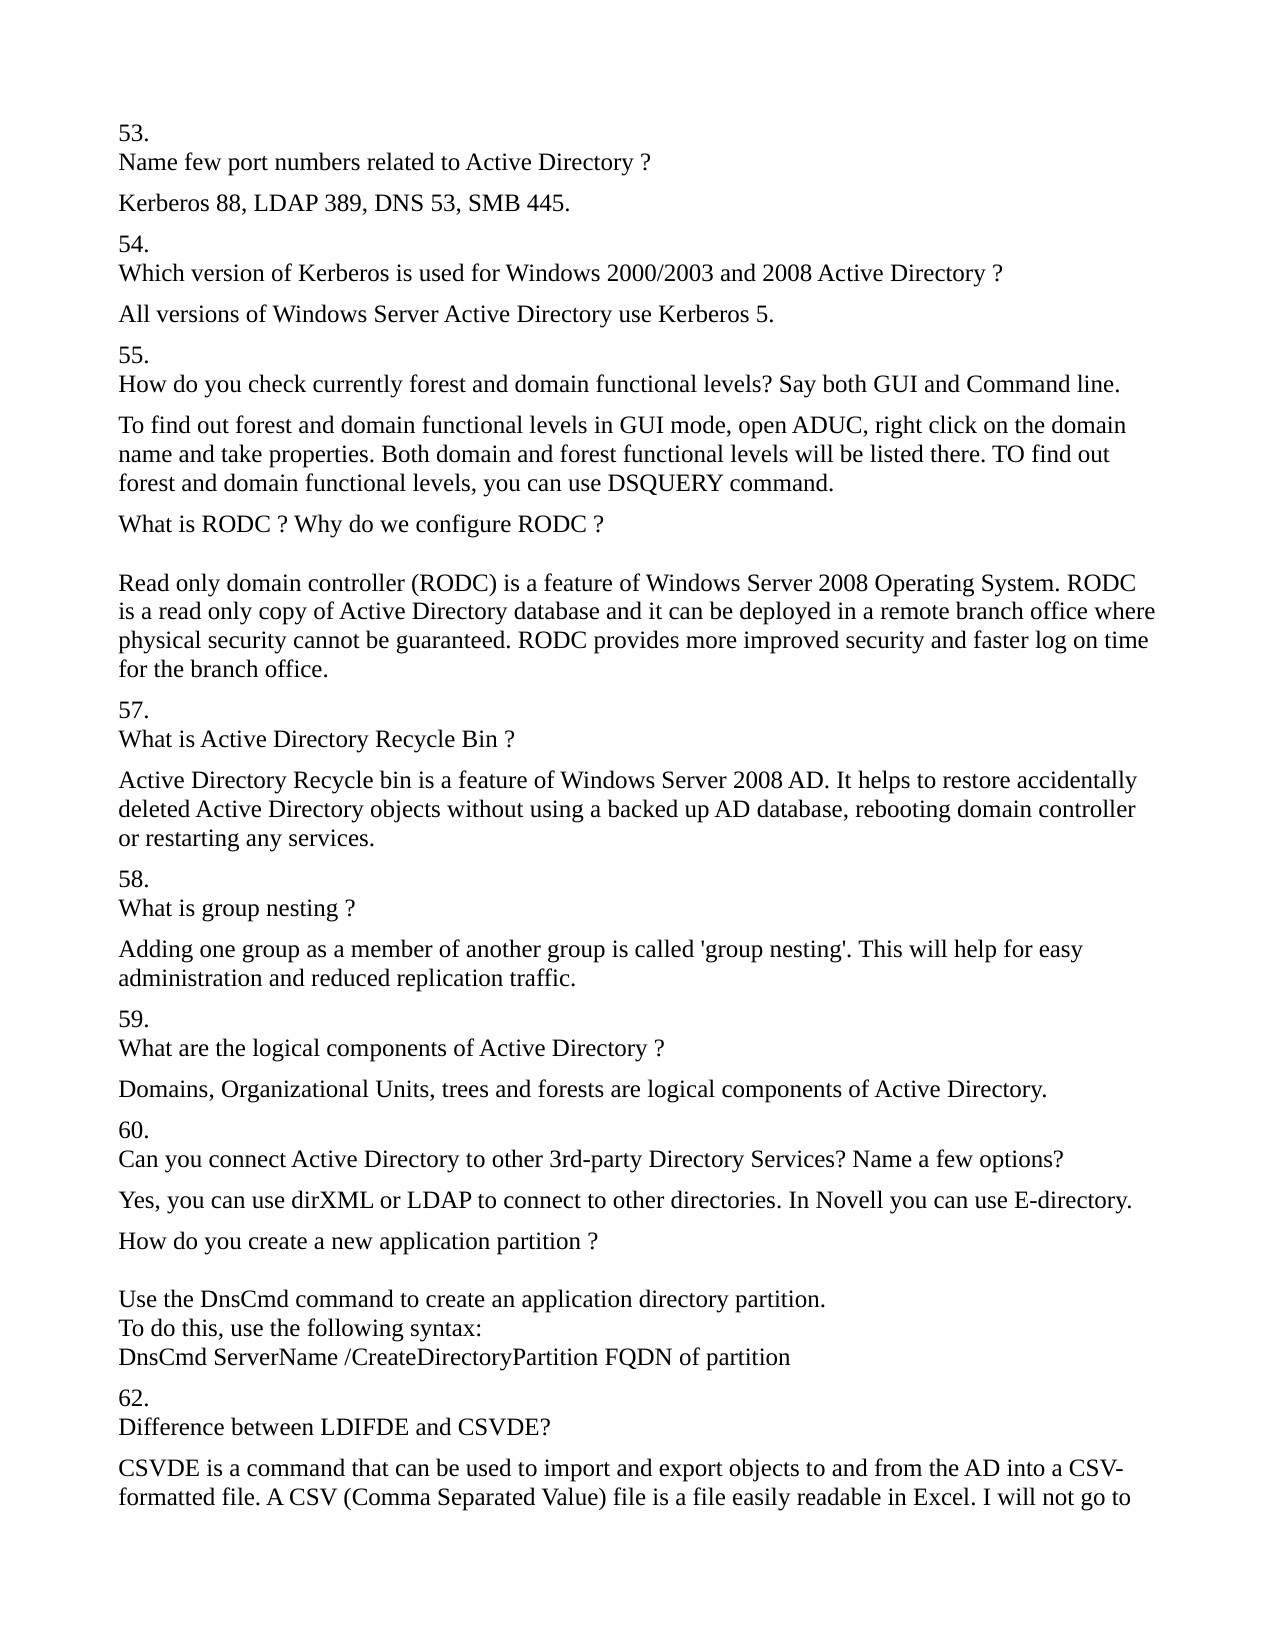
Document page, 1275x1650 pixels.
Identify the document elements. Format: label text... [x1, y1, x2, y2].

text Name few port numbers related to Active Directory ? [118, 147, 1157, 176]
text Use the DnsCmd command to create an application directory partition. To do this, use the following syntax: DnsCmd ServerName /CreateDirectoryPartition FQDN of partition [118, 1284, 1157, 1371]
text CSVDE is a command that can be used to import and export objects to and from the AD into a CSV-formatted file. A CSV (Comma Separated Value) file is a file easily readable in Excel. I will not go to [118, 1453, 1157, 1511]
text What is RODC ? Why do we configure RODC ? [118, 509, 1157, 538]
text 55. [118, 341, 1157, 369]
text 54. [118, 229, 1157, 258]
text To find out forest and domain functional levels in GUI mode, open ADUC, right click on the domain name and take properties. Both domain and forest functional levels will be listed there. TO find out forest and domain functional levels, you can use DSQUERY command. [118, 411, 1157, 497]
text 53. [118, 118, 1157, 147]
text Can you connect Active Directory to other 3rd-party Directory Services? Name a few options? [118, 1144, 1157, 1173]
text Active Directory Recycle bin is a feature of Windows Server 2008 AD. It helps to restore accidentally deleted Active Directory objects without using a backed up AD database, rebooting domain controller or restarting any services. [118, 765, 1157, 851]
text What are the logical components of Active Directory ? [118, 1033, 1157, 1061]
text How do you check currently forest and domain functional levels? Say both GUI and Command line. [118, 369, 1157, 398]
text How do you create a new application partition ? [118, 1226, 1157, 1255]
text 59. [118, 1004, 1157, 1033]
text 60. [118, 1115, 1157, 1144]
text All versions of Windows Server Active Directory use Kerberos 5. [118, 299, 1157, 328]
text Yes, you can use dirXML or LDAP to connect to other directories. In Novell you can use E-directory. [118, 1185, 1157, 1214]
text Difference between LDIFDE and CSVDE? [118, 1412, 1157, 1441]
text What is Active Directory Recycle Bin ? [118, 724, 1157, 753]
text 58. [118, 864, 1157, 893]
text 57. [118, 695, 1157, 724]
text 62. [118, 1383, 1157, 1412]
text Read only domain controller (RODC) is a feature of Windows Server 2008 Operating System. RODC is a read only copy of Active Directory database and it can be deployed in a remote branch office where physical security cannot be guaranteed. RODC provides more improved security and faster log on time for the branch office. [118, 568, 1157, 683]
text Domains, Organizational Units, trees and forests are logical components of Active Directory. [118, 1074, 1157, 1103]
text Which version of Kerberos is used for Windows 2000/2003 and 2008 Active Directory ? [118, 258, 1157, 287]
text Kerberos 88, LDAP 389, DNS 53, SMB 445. [118, 188, 1157, 217]
text Adding one group as a member of another group is called 'group nesting'. This will help for easy administration and reduced replication traffic. [118, 934, 1157, 991]
text What is group nesting ? [118, 893, 1157, 921]
